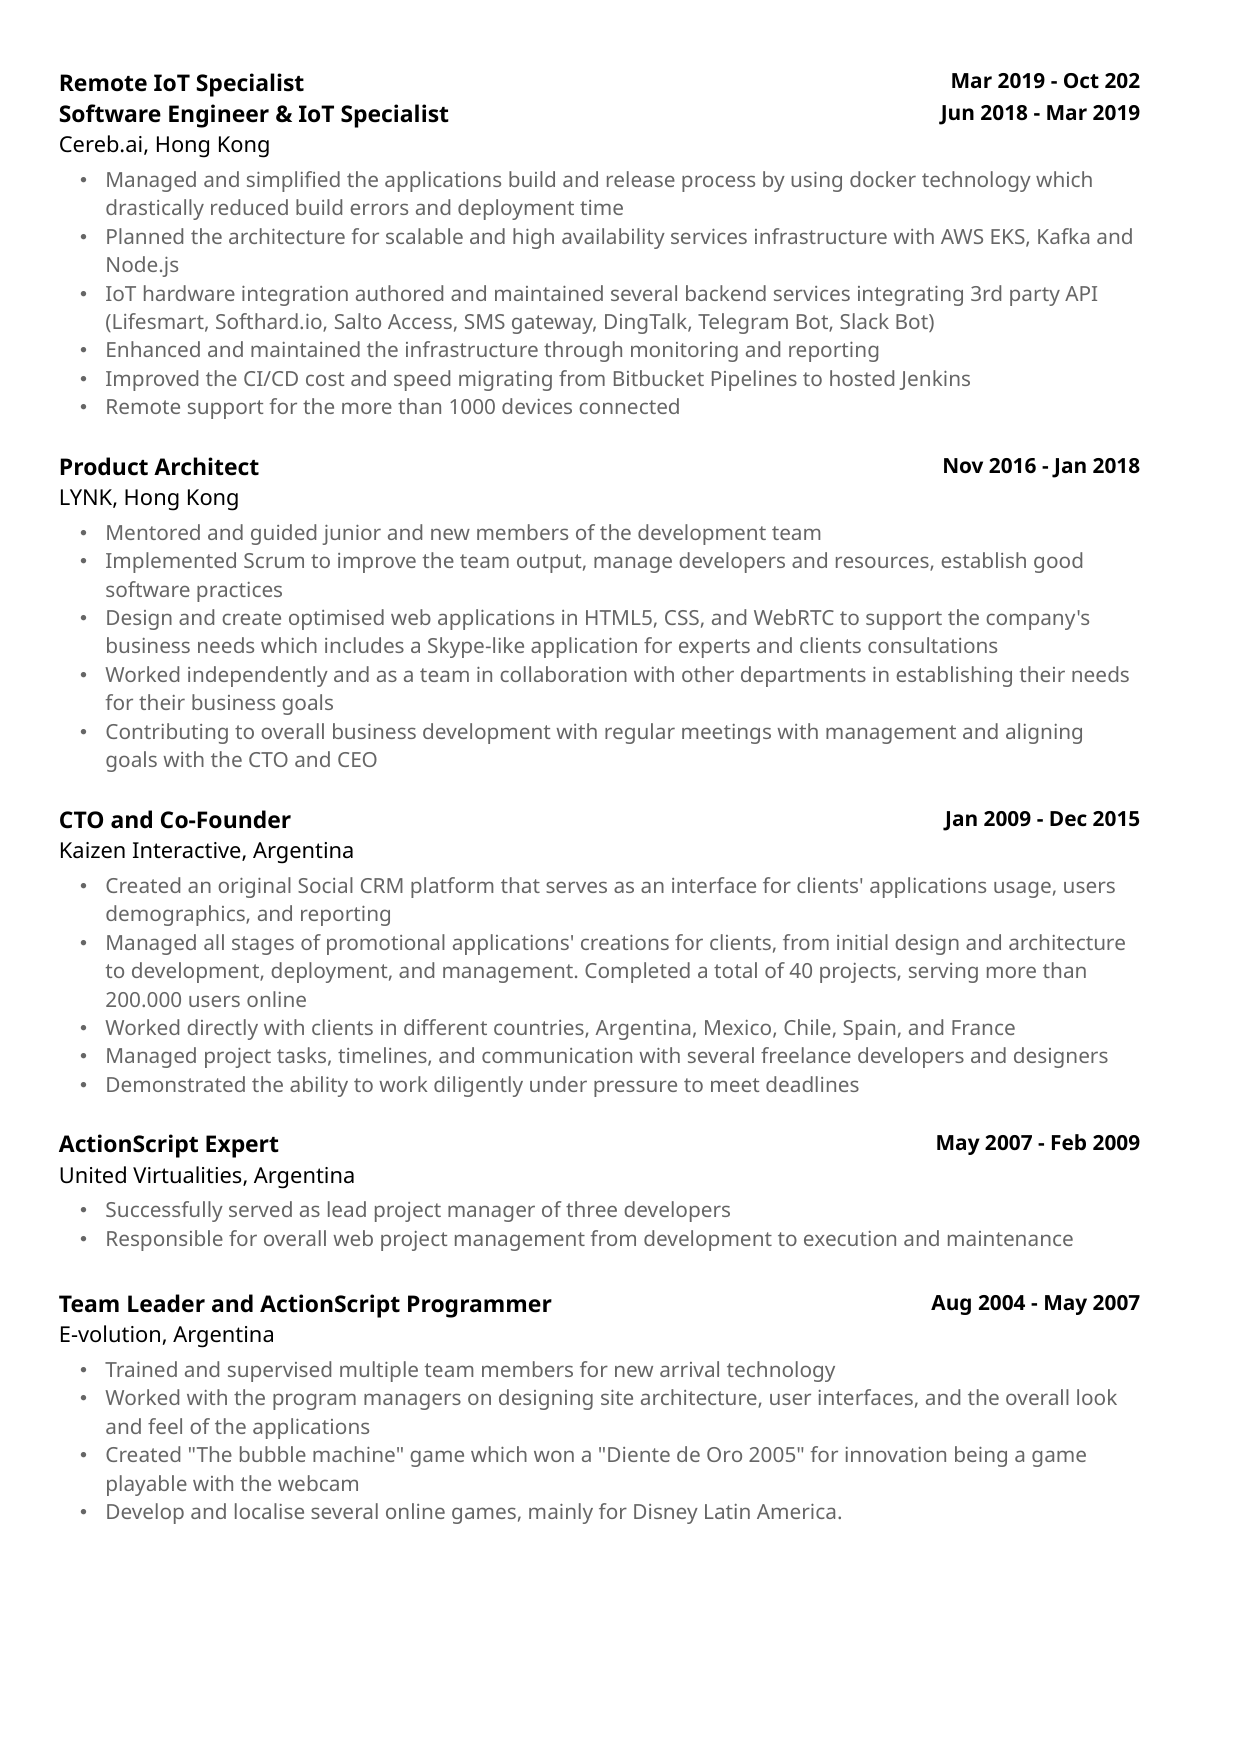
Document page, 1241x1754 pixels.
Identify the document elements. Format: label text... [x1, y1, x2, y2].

table_cell CTO and Co-Founder Jan 2009 - Dec 2015 Kaizen Interactive, Argentina Created an original Social CRM platform that serves as an interface for clients' applications usage, users demographics, and reporting Managed all stages of promotional applications' creations for clients, from initial design and architecture to development, deployment, and management. Completed a total of 40 projects, serving more than 200.000 users online Worked directly with clients in different countries, Argentina, Mexico, Chile, Spain, and France Managed project tasks, timelines, and communication with several freelance developers and designers Demonstrated the ability to work diligently under pressure to meet deadlines [44, 789, 1200, 1113]
table_cell ActionScript Expert May 2007 - Feb 2009 United Virtualities, Argentina Successfully served as lead project manager of three developers Responsible for overall web project management from development to execution and maintenance [44, 1114, 1200, 1273]
table_cell Remote IoT Specialist Mar 2019 - Oct 202 Software Engineer & IoT Specialist Jun 2018 - Mar 2019 Cereb.ai, Hong Kong Managed and simplified the applications build and release process by using docker technology which drastically reduced build errors and deployment time Planned the architecture for scalable and high availability services infrastructure with AWS EKS, Kafka and Node.js IoT hardware integration authored and maintained several backend services integrating 3rd party API (Lifesmart, Softhard.io, Salto Access, SMS gateway, DingTalk, Telegram Bot, Slack Bot) Enhanced and maintained the infrastructure through monitoring and reporting Improved the CI/CD cost and speed migrating from Bitbucket Pipelines to hosted Jenkins Remote support for the more than 1000 devices connected [44, 52, 1200, 436]
table_cell Product Architect Nov 2016 - Jan 2018 LYNK, Hong Kong Mentored and guided junior and new members of the development team Implemented Scrum to improve the team output, manage developers and resources, establish good software practices Design and create optimised web applications in HTML5, CSS, and WebRTC to support the company's business needs which includes a Skype-like application for experts and clients consultations Worked independently and as a team in collaboration with other departments in establishing their needs for their business goals Contributing to overall business development with regular meetings with management and aligning goals with the CTO and CEO [44, 436, 1200, 789]
table_cell Team Leader and ActionScript Programmer Aug 2004 - May 2007 E-volution, Argentina Trained and supervised multiple team members for new arrival technology Worked with the program managers on designing site architecture, user interfaces, and the overall look and feel of the applications Created "The bubble machine" game which won a "Diente de Oro 2005" for innovation being a game playable with the webcam Develop and localise several online games, mainly for Disney Latin America. [44, 1273, 1200, 1541]
